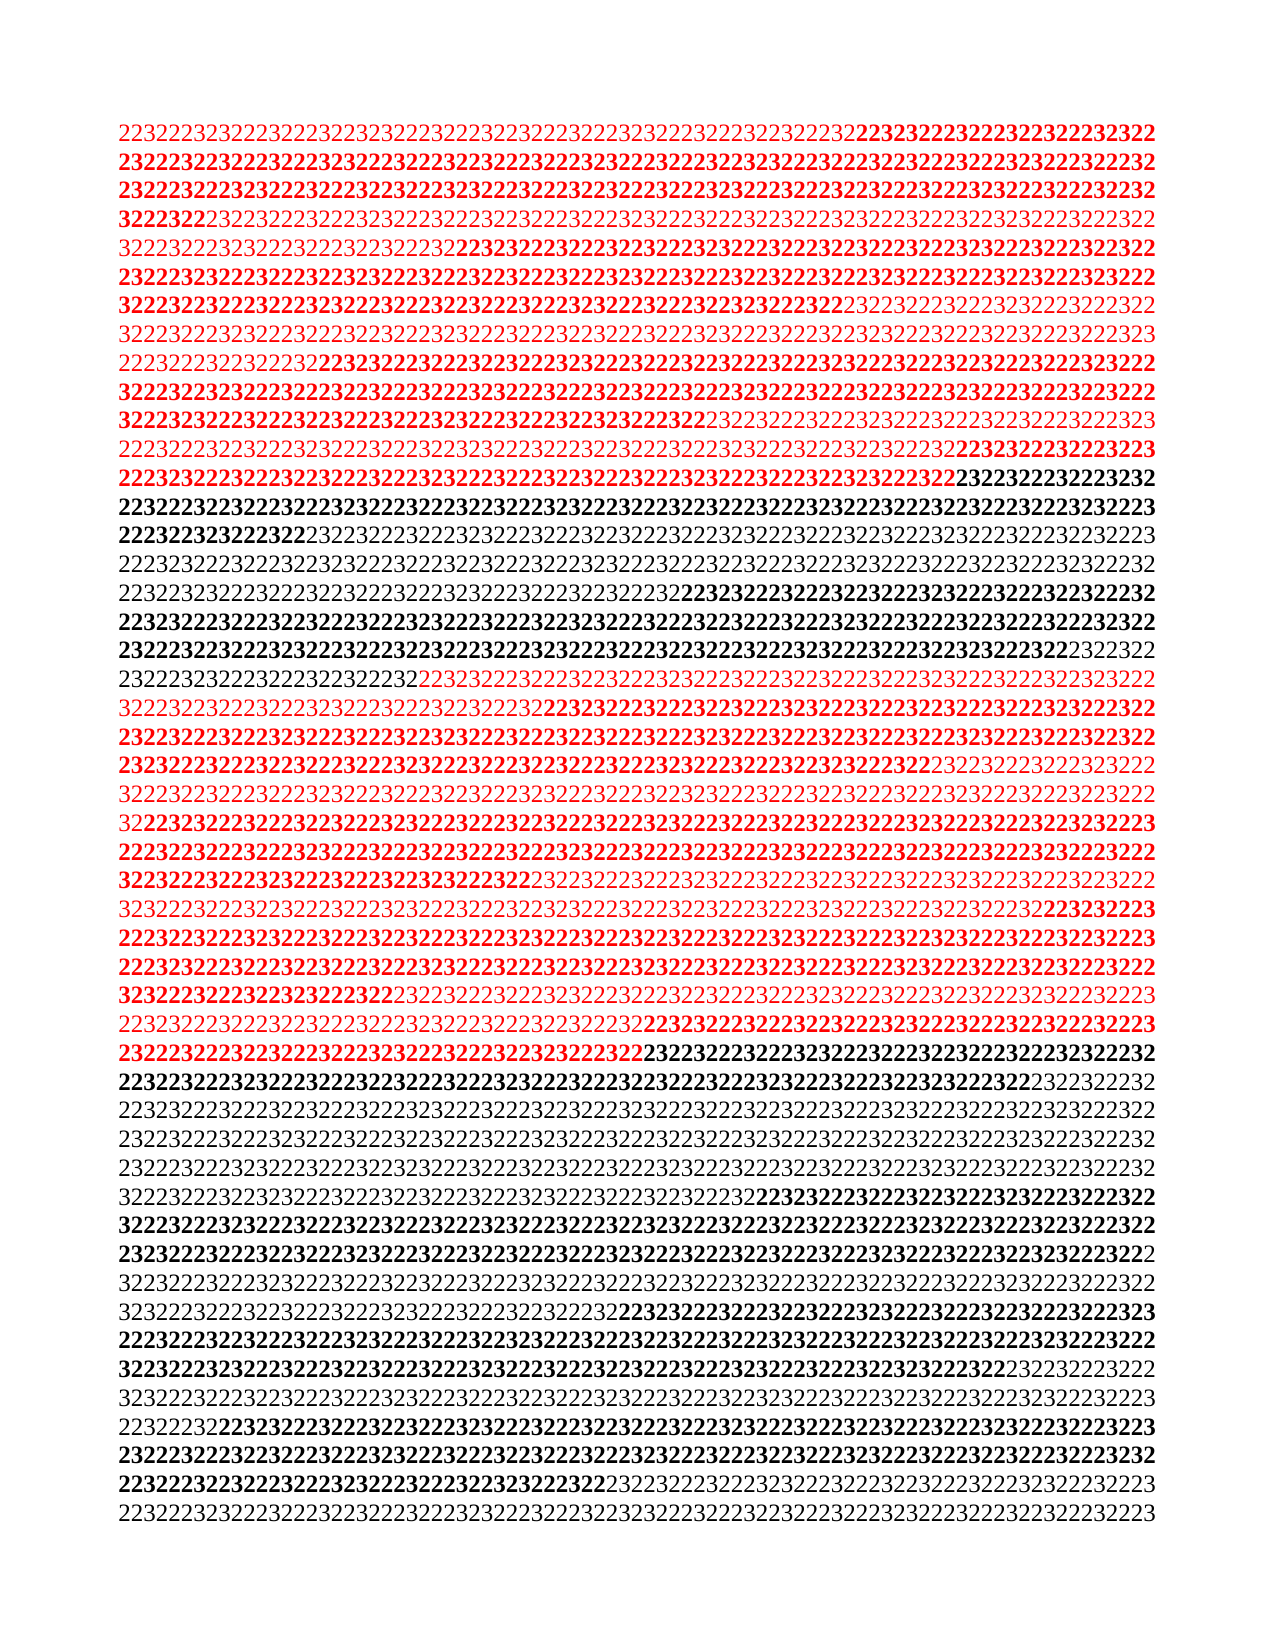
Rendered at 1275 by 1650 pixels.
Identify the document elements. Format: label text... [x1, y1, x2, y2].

text 22322232322232223223232223222322322232223232223222322322232223232223222322322232322232223223222322232322232223223222322232322232223223232223222322322232223232223222322322232223232223222322322232322232223223222322232322232223223222322232322232223223232223222322322232223232223222322322232223232223222322322232322232223223232223222322322232223232223222322322232223232223222322322232322232223223222322232322232223223222322232322232223223232223222322322232223232223222322322232223232223222322322232322232223223222322232322232223223222322232322232223223232223222322322232223232223222322322232223232223222322322232322232223223222322232322232223223232223222322322232223232223222322322232223232223222322322232322232223223222322232322232223223222322232322232223223232223222322322232223232223222322322232223232223222322322232322232223223222322232322232223223222322232322232223223232223222322322232223232223222322322232223232223222322322232322232223223232223222322322232223232223222322322232223232223222322322232322232223223222322232322232223223222322232322232223223232223222322322232223232223222322322232223232223222322322232322232223223222322232322232223223222322232322232223223232223222322322232223232223222322322232223232223222322322232322232223223222322232322232223223232223222322322232223232223222322322232223232223222322322232322232223223232223222322322232223232223222322322232223232223222322322232322232223223222322232322232223223222322232322232223223232223222322322232223232223222322322232223232223222322322232322232223223222322232322232223223222322232322232223223232223222322322232223232223222322322232223232223222322322232322232223223222322232322232223223232223222322322232223232223222322322232223232223222322322232322232223223222322232322232223223222322232322232223223232223222322322232223232223222322322232223232223222322322232322232223223222322232322232223223222322232322232223223232223222322322232223232223222322322232223232223222322322232322232223223232223222322322232223232223222322322232223232223222322322232322232223223222322232322232223223222322232322232223223232223222322322232223232223222322322232223232223222322322232322232223223222322232322232223223222322232322232223223232223222322322232223232223222322322232223232223222322322232322232223223222322232322232223223232223222322322232223232223222322322232223232223222322322232322232223223222322232322232223223222322232322232223223232223222322322232223232223222322322232223232223222322322232322232223223222322232322232223223222322232322232223223232223222322322232223232223222322322232223232223222322322232322232223223232223222322322232223232223222322322232223232223222322322232322232223223222322232322232223223222322232322232223223232223222322322232223232223222322322232223232223222322322232322232223223222322232322232223223222322232322232223223232223222322322232223232223222322322232223232223222322322232322232223223222322232322232223223232223222322322232223232223222322322232223232223222322322232322232223223222322232322232223223222322232322232223223232223222322322232223232223222322322232223232223222322322232322232223223232223222322322232223232223222322322232223232223222322322232322232223223222322232322232223223222322232322232223223232223222322322232223232223222322322232223232223222322322232322232223223222322232322232223223222322232322232223223232223222322322232223232223222322322232223232223222322322232322232223223222322232322232223223232223222322322232223232223222322322232223232223222322322232322232223223222322232322232223223222322232322232223223232223222322322232223232223222322322232223232223222322322232322232223223222322232322232223223222322232322232223223232223222322322232223232223222322322232223232223222322322232322232223223232223222322322232223232223222322322232223232223222322322232322232223223222322232322232223223222322232322232223223232223222322322232223232223222322322232223232223222322322232322232223223222322232322232223223222322232322232223223232223222322322232223232223222322322232223232223222322322232322232223223222322232322232223223232223222322322232223232223222322322232223 [118, 118, 1157, 1527]
